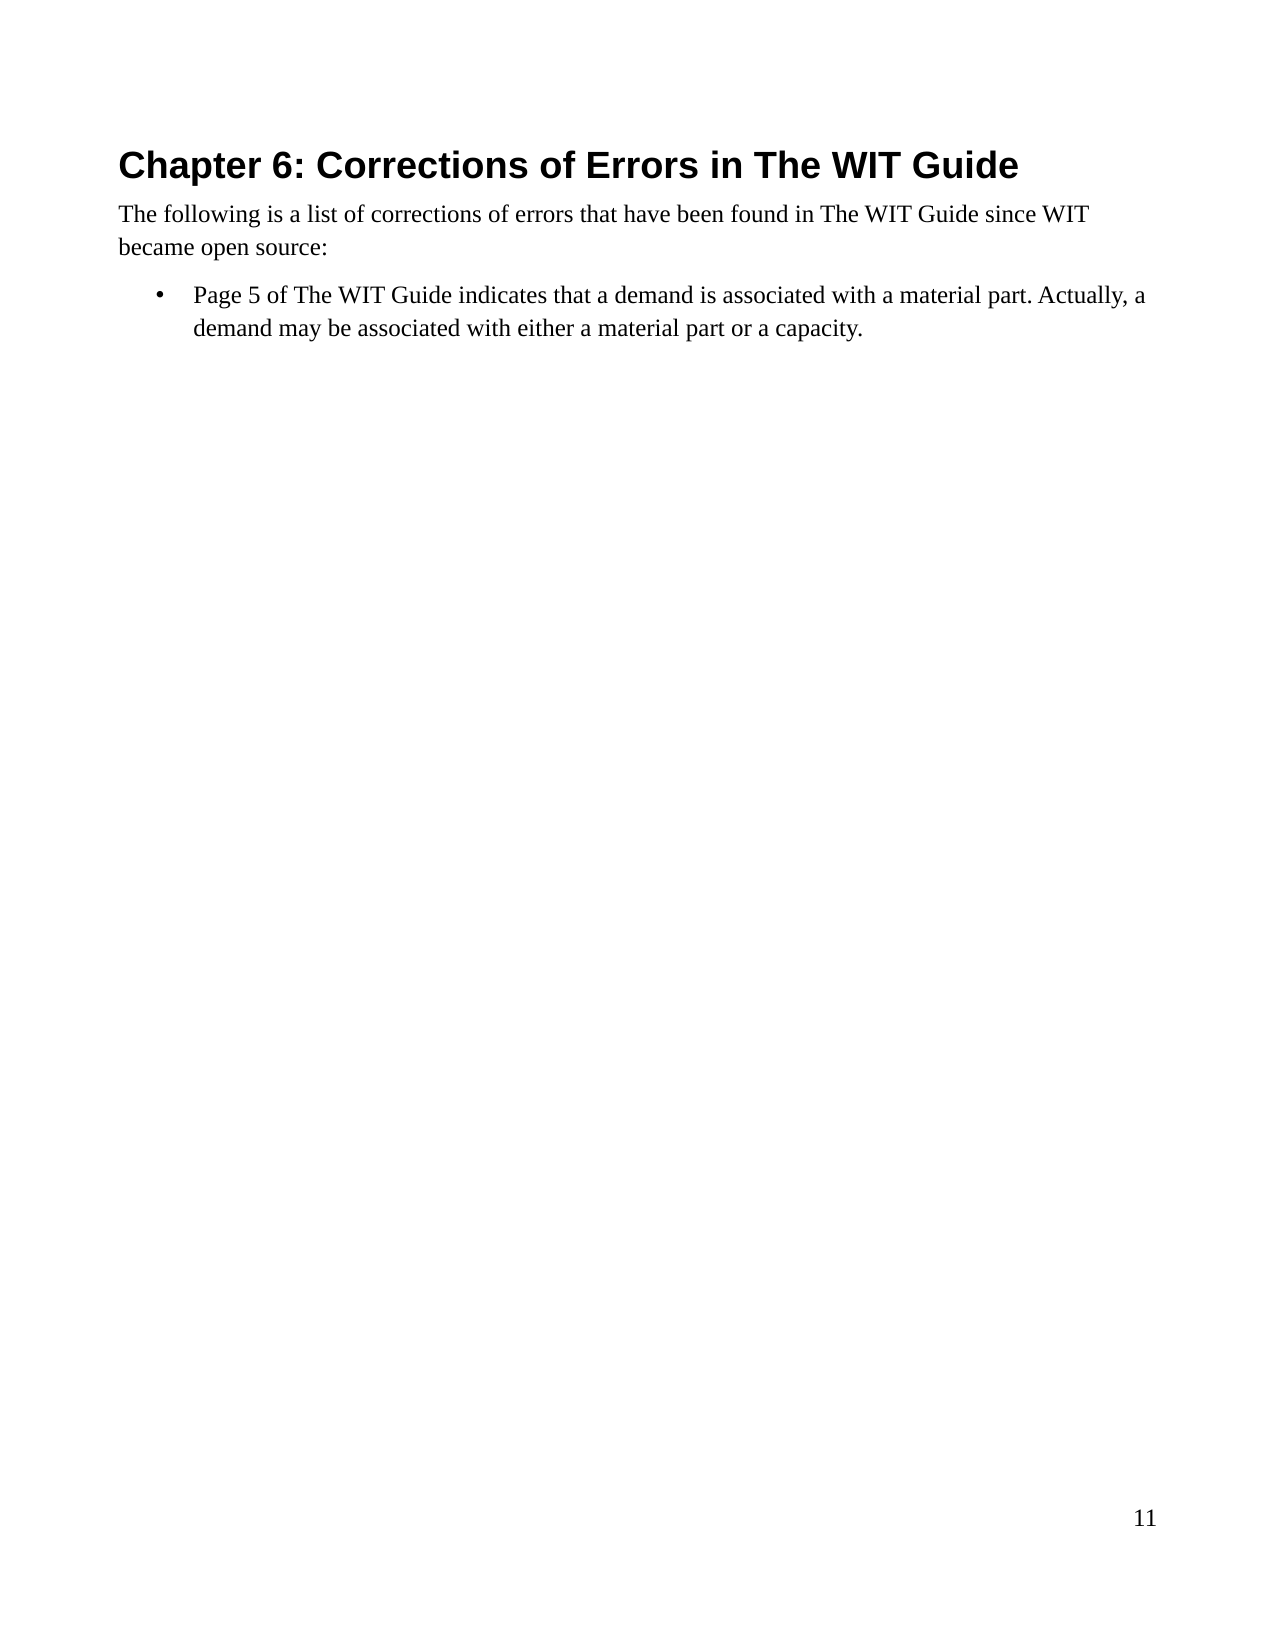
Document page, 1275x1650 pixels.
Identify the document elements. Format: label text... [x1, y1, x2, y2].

text The following is a list of corrections of errors that have been found in The WIT Guide since WIT became open source: [118, 199, 1157, 261]
subtitle Chapter 6: Corrections of Errors in The WIT Guide [118, 143, 1157, 187]
list Page 5 of The WIT Guide indicates that a demand is associated with a material part. Actually, a demand may be associated with either a material part or a capacity. [156, 280, 1157, 342]
